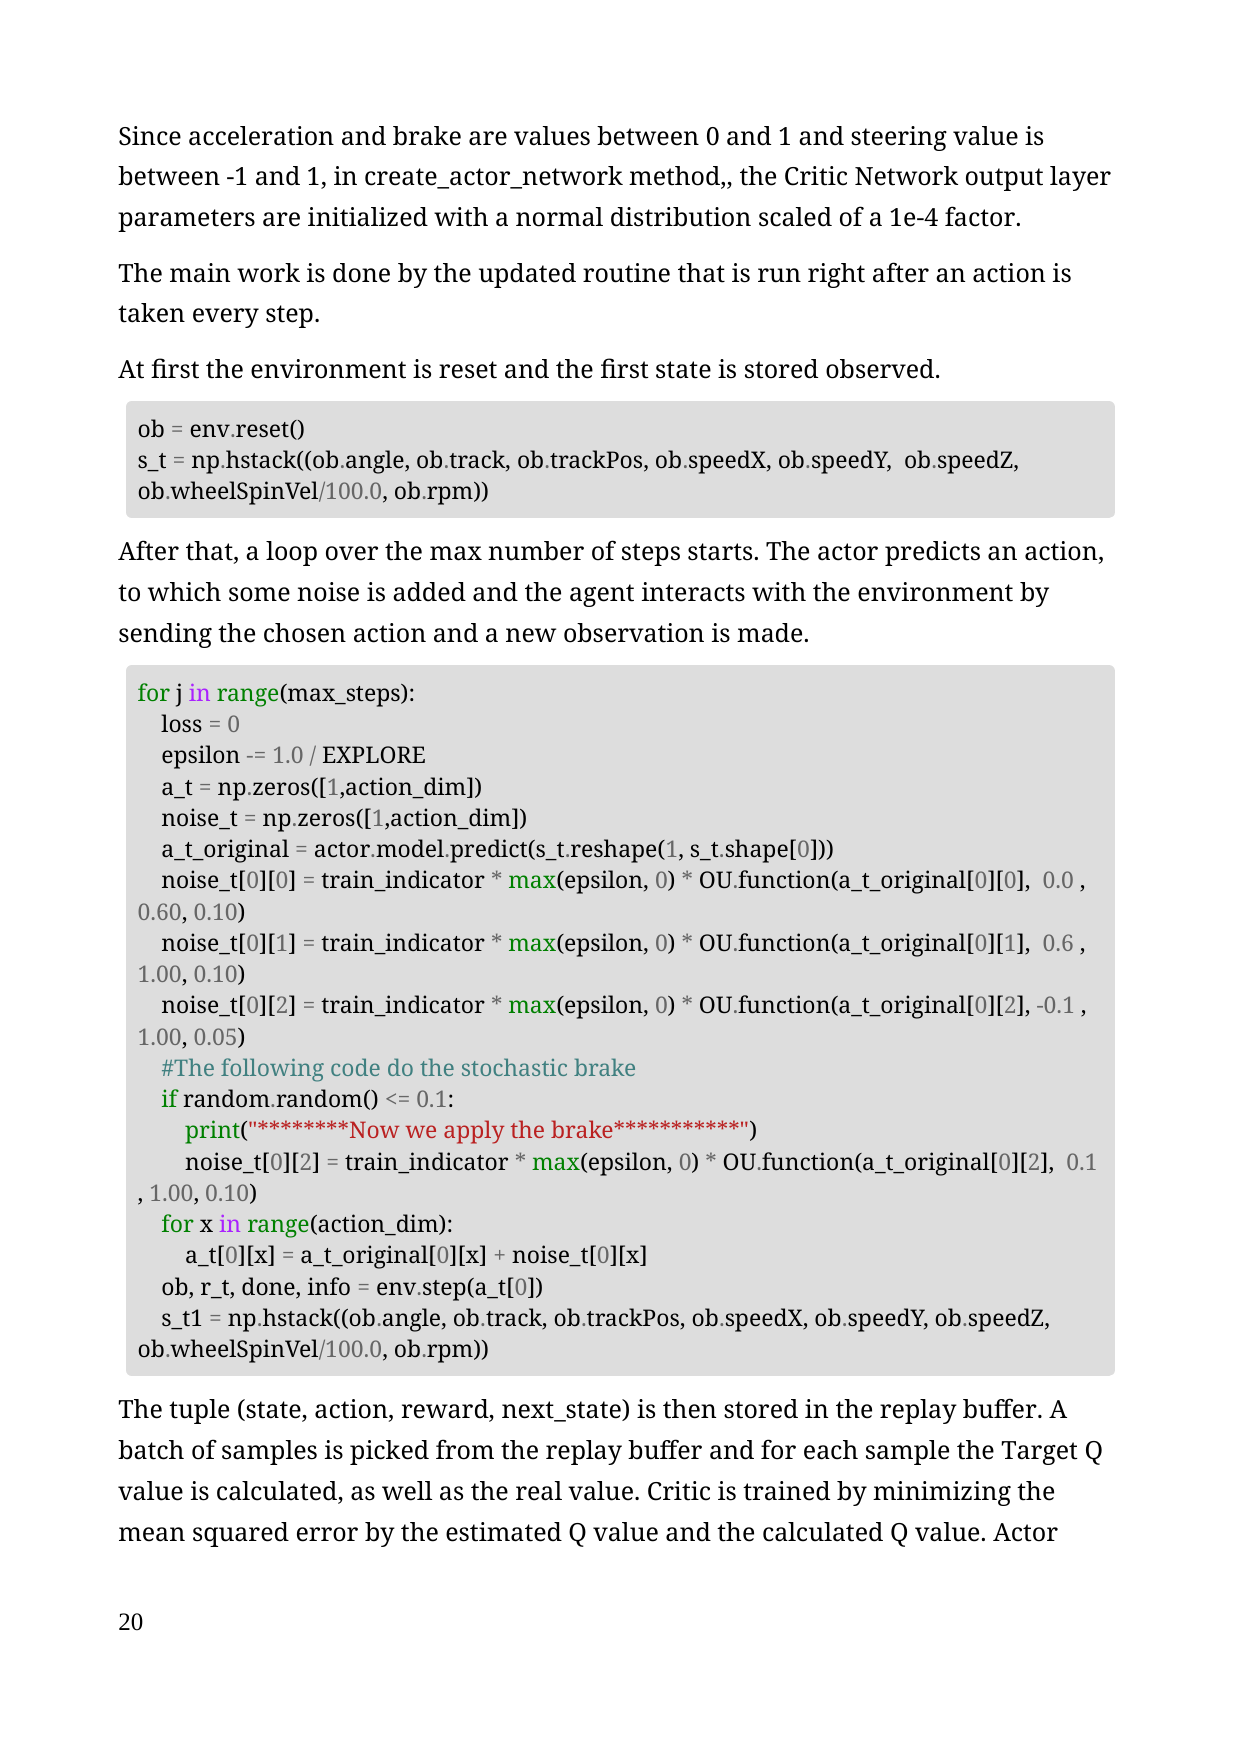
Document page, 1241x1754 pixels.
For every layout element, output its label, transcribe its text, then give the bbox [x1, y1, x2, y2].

text After that, a loop over the max number of steps starts. The actor predicts an action, to which some noise is added and the agent interacts with the environment by sending the chosen action and a new observation is made. [118, 534, 1122, 649]
text Since acceleration and brake are values between 0 and 1 and steering value is between -1 and 1, in create_actor_network method,, the Critic Network output layer parameters are initialized with a normal distribution scaled of a 1e-4 factor. [118, 118, 1122, 234]
text The main work is done by the updated routine that is run right after an action is taken every step. [118, 255, 1122, 330]
text At first the environment is reset and the first state is stored observed. [118, 351, 1122, 386]
text The tuple (state, action, reward, next_state) is then stored in the replay buffer. A batch of samples is picked from the replay buffer and for each sample the Target Q value is calculated, as well as the real value. Critic is trained by minimizing the mean squared error by the estimated Q value and the calculated Q value. Actor [118, 1392, 1122, 1548]
